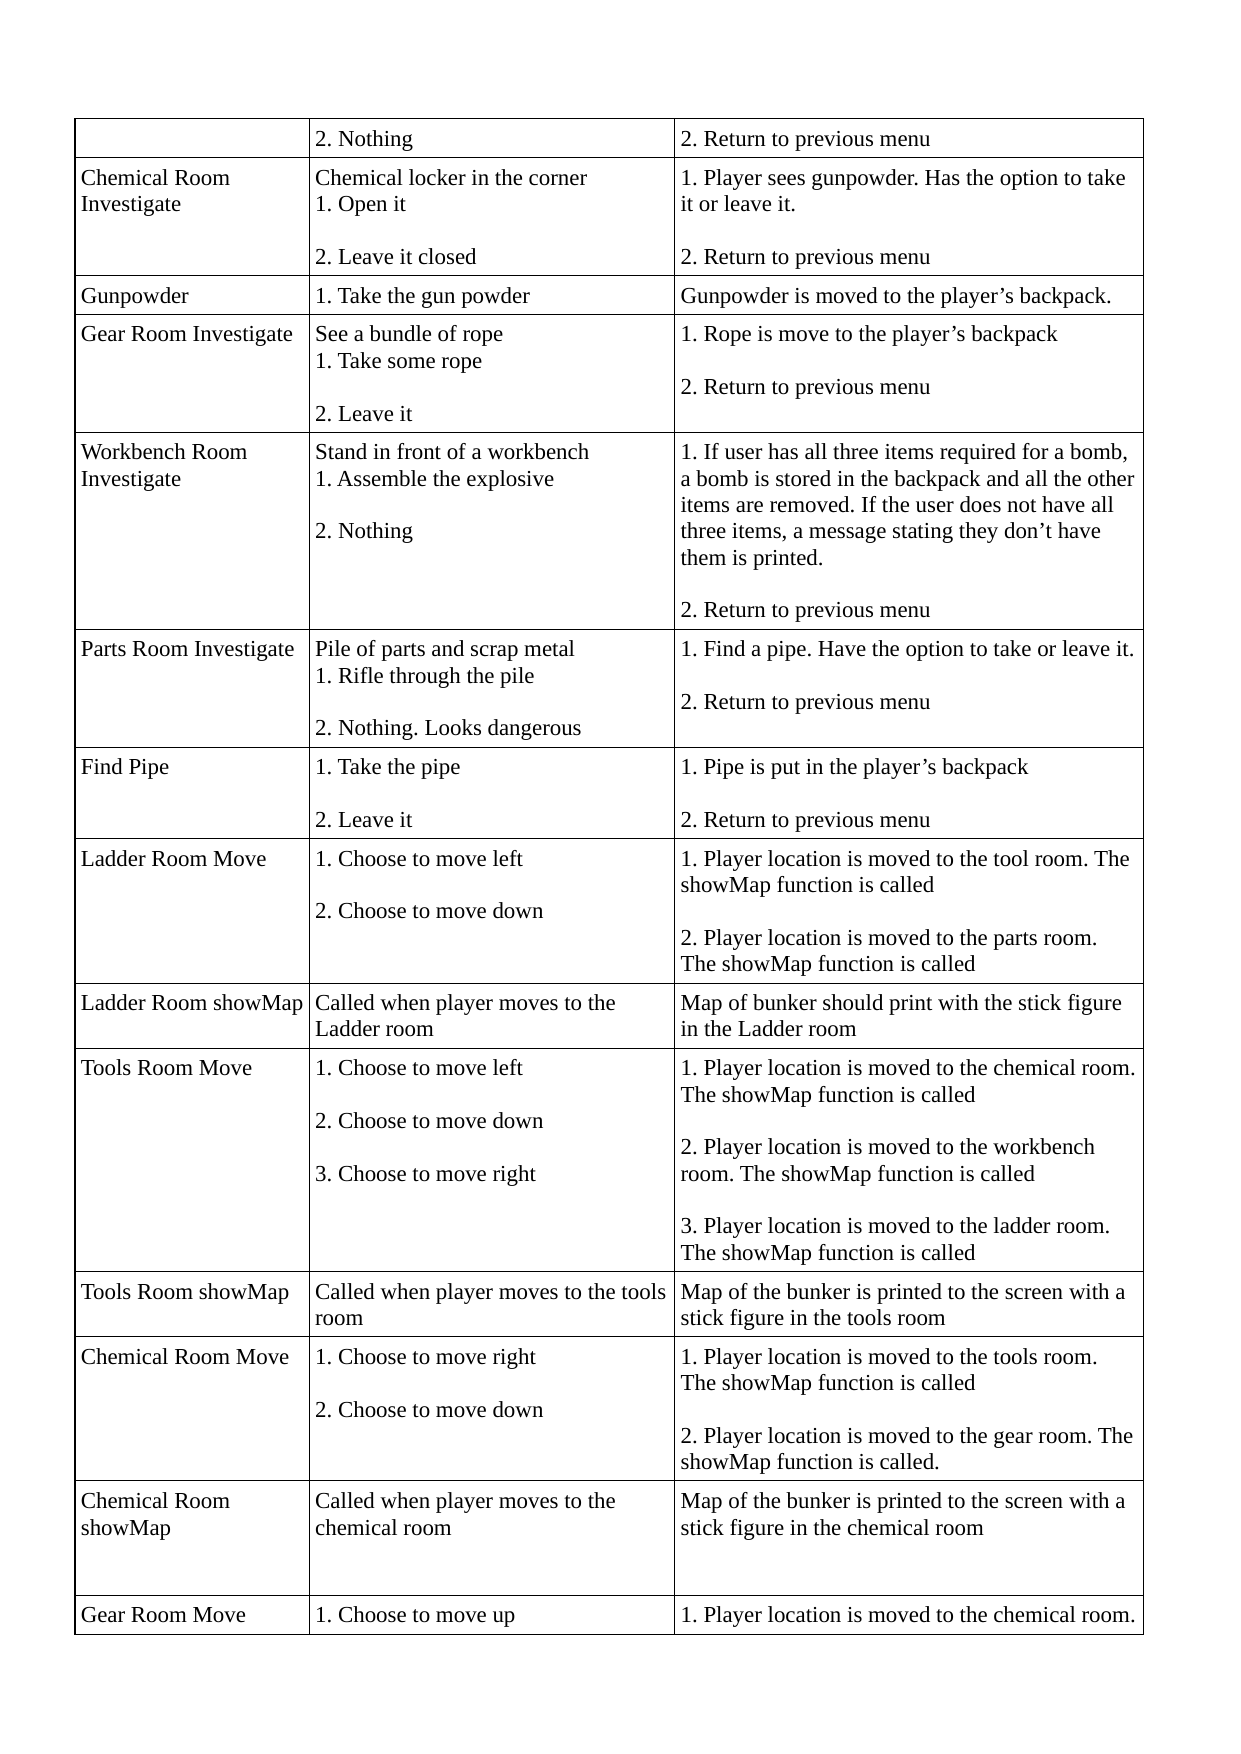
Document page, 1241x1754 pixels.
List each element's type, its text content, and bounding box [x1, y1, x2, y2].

table_cell 1. Player location is moved to the chemical room. [675, 1596, 1143, 1634]
table_cell 1. Player location is moved to the tools room. The showMap function is called 2. Player location is moved to the gear room. The showMap function is called. [675, 1337, 1143, 1480]
table_cell Called when player moves to the chemical room [310, 1481, 674, 1594]
table_cell Chemical Room Investigate [76, 158, 309, 275]
table_cell 1. Choose to move left 2. Choose to move down 3. Choose to move right [310, 1049, 674, 1271]
table_cell 2. Return to previous menu [675, 119, 1143, 157]
table_cell Chemical Room Move [76, 1337, 309, 1480]
table_cell 1. Choose to move up [310, 1596, 674, 1634]
table_cell Chemical Room showMap [76, 1481, 309, 1594]
table_cell Gunpowder is moved to the player’s backpack. [675, 276, 1143, 314]
table_cell 1. Take the gun powder [310, 276, 674, 314]
table_cell Tools Room Move [76, 1049, 309, 1271]
table_cell 1. Take the pipe 2. Leave it [310, 748, 674, 838]
table_cell Gear Room Move [76, 1596, 309, 1634]
table_cell Workbench Room Investigate [76, 433, 309, 629]
table_cell See a bundle of rope 1. Take some rope 2. Leave it [310, 315, 674, 432]
table_cell Ladder Room showMap [76, 984, 309, 1048]
table_cell Stand in front of a workbench 1. Assemble the explosive 2. Nothing [310, 433, 674, 629]
table_cell Chemical locker in the corner 1. Open it 2. Leave it closed [310, 158, 674, 275]
table_cell 1. Choose to move right 2. Choose to move down [310, 1337, 674, 1480]
table_cell Ladder Room Move [76, 839, 309, 982]
table_cell 1. Player location is moved to the chemical room. The showMap function is called 2. Player location is moved to the workbench room. The showMap function is called 3. Player location is moved to the ladder room. The showMap function is called [675, 1049, 1143, 1271]
table_cell Called when player moves to the tools room [310, 1272, 674, 1336]
table_cell Tools Room showMap [76, 1272, 309, 1336]
table_cell 1. Player sees gunpowder. Has the option to take it or leave it. 2. Return to previous menu [675, 158, 1143, 275]
table_cell Gunpowder [76, 276, 309, 314]
table_cell 2. Nothing [310, 119, 674, 157]
table_cell 1. Rope is move to the player’s backpack 2. Return to previous menu [675, 315, 1143, 432]
table_cell [76, 119, 309, 157]
table_cell Map of bunker should print with the stick figure in the Ladder room [675, 984, 1143, 1048]
table_cell 1. If user has all three items required for a bomb, a bomb is stored in the backpack and all the other items are removed. If the user does not have all three items, a message stating they don’t have them is printed. 2. Return to previous menu [675, 433, 1143, 629]
table_cell 1. Find a pipe. Have the option to take or leave it. 2. Return to previous menu [675, 630, 1143, 747]
table_cell Map of the bunker is printed to the screen with a stick figure in the tools room [675, 1272, 1143, 1336]
table_cell Parts Room Investigate [76, 630, 309, 747]
table_cell 1. Player location is moved to the tool room. The showMap function is called 2. Player location is moved to the parts room. The showMap function is called [675, 839, 1143, 982]
table_cell 1. Choose to move left 2. Choose to move down [310, 839, 674, 982]
table_cell 1. Pipe is put in the player’s backpack 2. Return to previous menu [675, 748, 1143, 838]
table_cell Called when player moves to the Ladder room [310, 984, 674, 1048]
table_cell Find Pipe [76, 748, 309, 838]
table_cell Pile of parts and scrap metal 1. Rifle through the pile 2. Nothing. Looks dangerous [310, 630, 674, 747]
table_cell Map of the bunker is printed to the screen with a stick figure in the chemical room [675, 1481, 1143, 1594]
table_cell Gear Room Investigate [76, 315, 309, 432]
